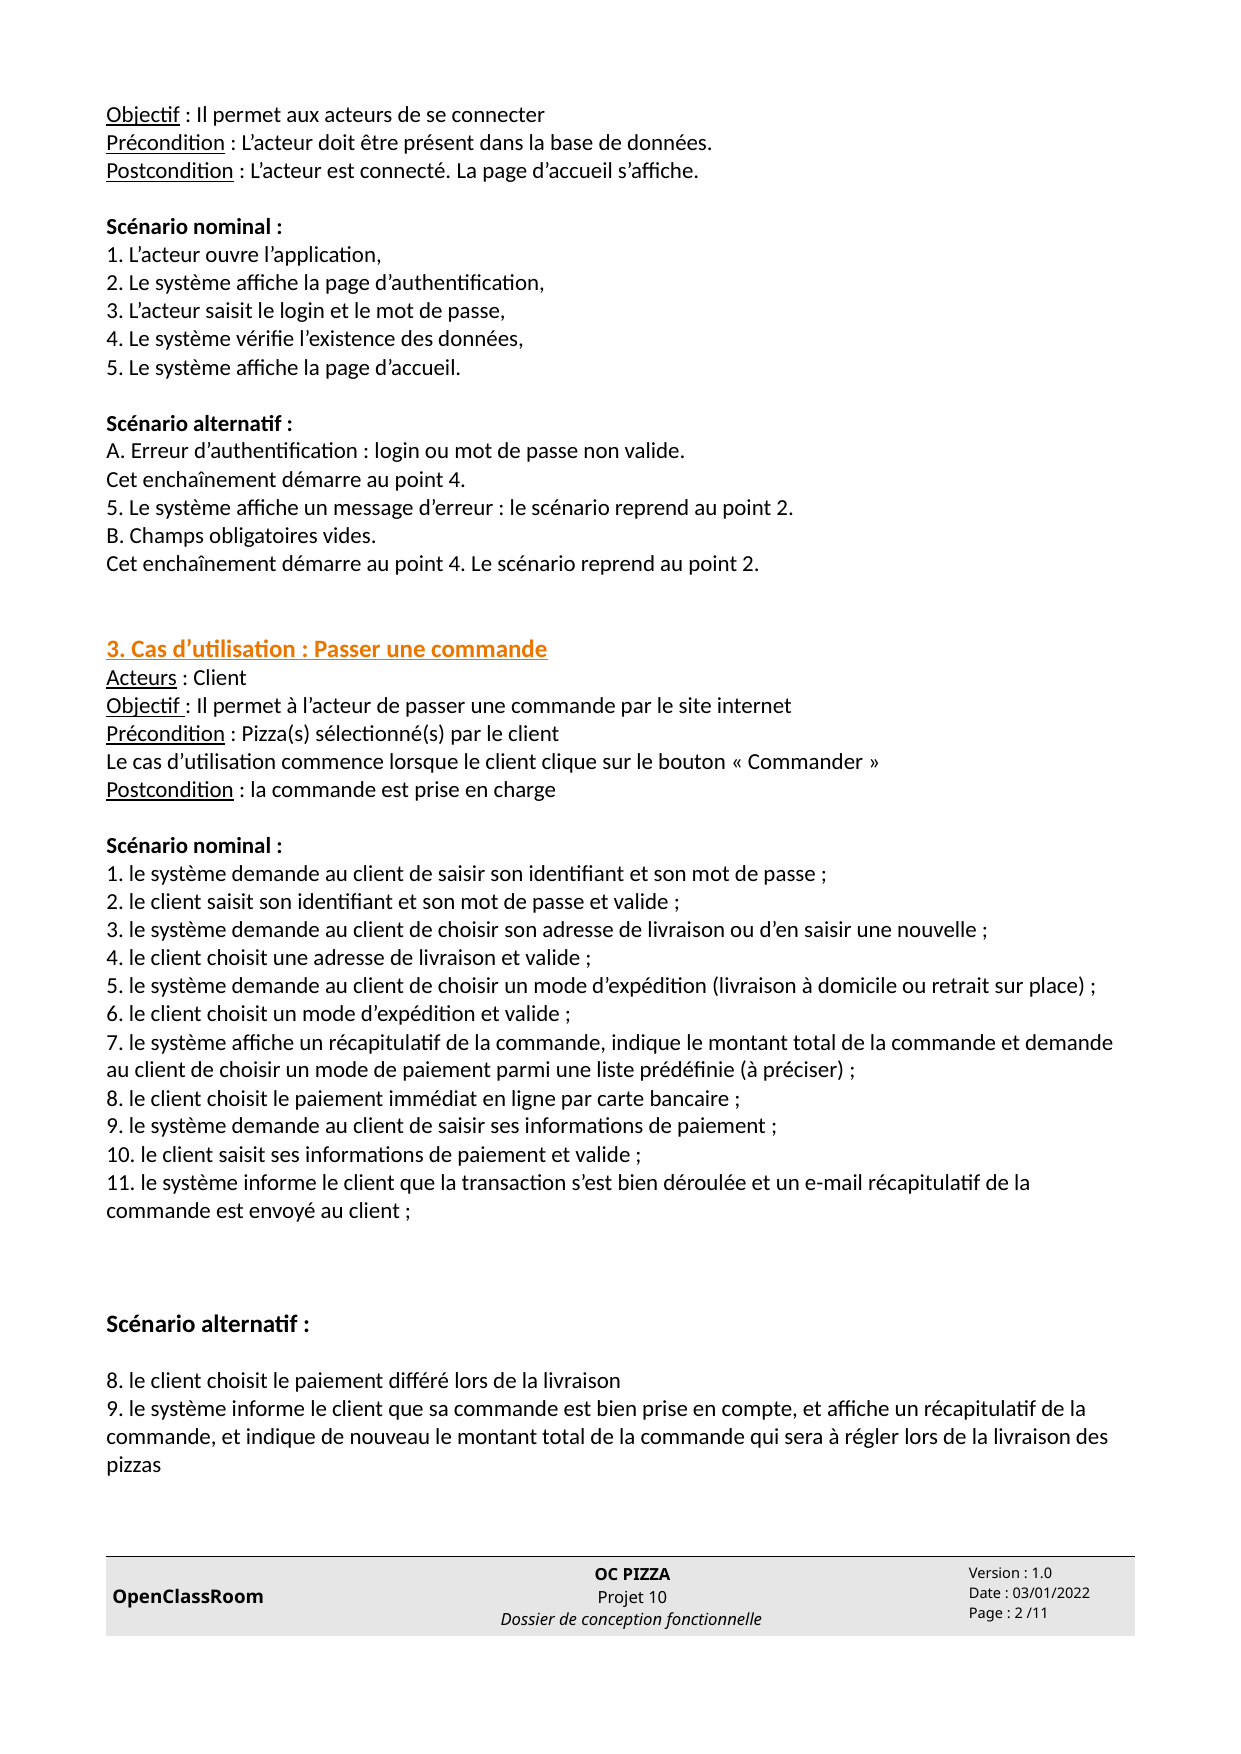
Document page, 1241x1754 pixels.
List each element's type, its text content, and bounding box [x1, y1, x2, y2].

text 4. le client choisit une adresse de livraison et valide ; [106, 943, 1134, 972]
text 10. le client saisit ses informations de paiement et valide ; [106, 1140, 1134, 1168]
text 9. le système demande au client de saisir ses informations de paiement ; [106, 1112, 1134, 1140]
text 6. le client choisit un mode d’expédition et valide ; [106, 999, 1134, 1028]
text 11. le système informe le client que la transaction s’est bien déroulée et un e-mail récapitulatif de la commande est envoyé au client ; [106, 1168, 1134, 1224]
text 8. le client choisit le paiement immédiat en ligne par carte bancaire ; [106, 1084, 1134, 1112]
text Objectif : Il permet aux acteurs de se connecter Précondition : L’acteur doit être présent dans la base de données. Postcondition : L’acteur est connecté. La page d’accueil s’affiche. Scénario nominal : 1. L’acteur ouvre l’application, 2. Le système affiche la page d’authentification, 3. L’acteur saisit le login et le mot de passe, 4. Le système vérifie l’existence des données, 5. Le système affiche la page d’accueil. Scénario alternatif : A. Erreur d’authentification : login ou mot de passe non valide. Cet enchaînement démarre au point 4. 5. Le système affiche un message d’erreur : le scénario reprend au point 2. B. Champs obligatoires vides. Cet enchaînement démarre au point 4. Le scénario reprend au point 2. [106, 100, 1134, 577]
text 3. le système demande au client de choisir son adresse de livraison ou d’en saisir une nouvelle ; [106, 916, 1134, 943]
text 2. le client saisit son identifiant et son mot de passe et valide ; [106, 887, 1134, 916]
text Acteurs : Client Objectif : Il permet à l’acteur de passer une commande par le site internet Précondition : Pizza(s) sélectionné(s) par le client [106, 663, 1134, 747]
text Le cas d’utilisation commence lorsque le client clique sur le bouton « Commander » Postcondition : la commande est prise en charge Scénario nominal : 1. le système demande au client de saisir son identifiant et son mot de passe ; [106, 747, 1134, 887]
text 3. Cas d’utilisation : Passer une commande [106, 633, 1134, 663]
text 9. le système informe le client que sa commande est bien prise en compte, et affiche un récapitulatif de la commande, et indique de nouveau le montant total de la commande qui sera à régler lors de la livraison des pizzas [106, 1394, 1134, 1510]
text 7. le système affiche un récapitulatif de la commande, indique le montant total de la commande et demande au client de choisir un mode de paiement parmi une liste prédéfinie (à préciser) ; [106, 1028, 1134, 1084]
text Scénario alternatif : 8. le client choisit le paiement différé lors de la livraison [106, 1280, 1134, 1394]
text 5. le système demande au client de choisir un mode d’expédition (livraison à domicile ou retrait sur place) ; [106, 972, 1134, 999]
